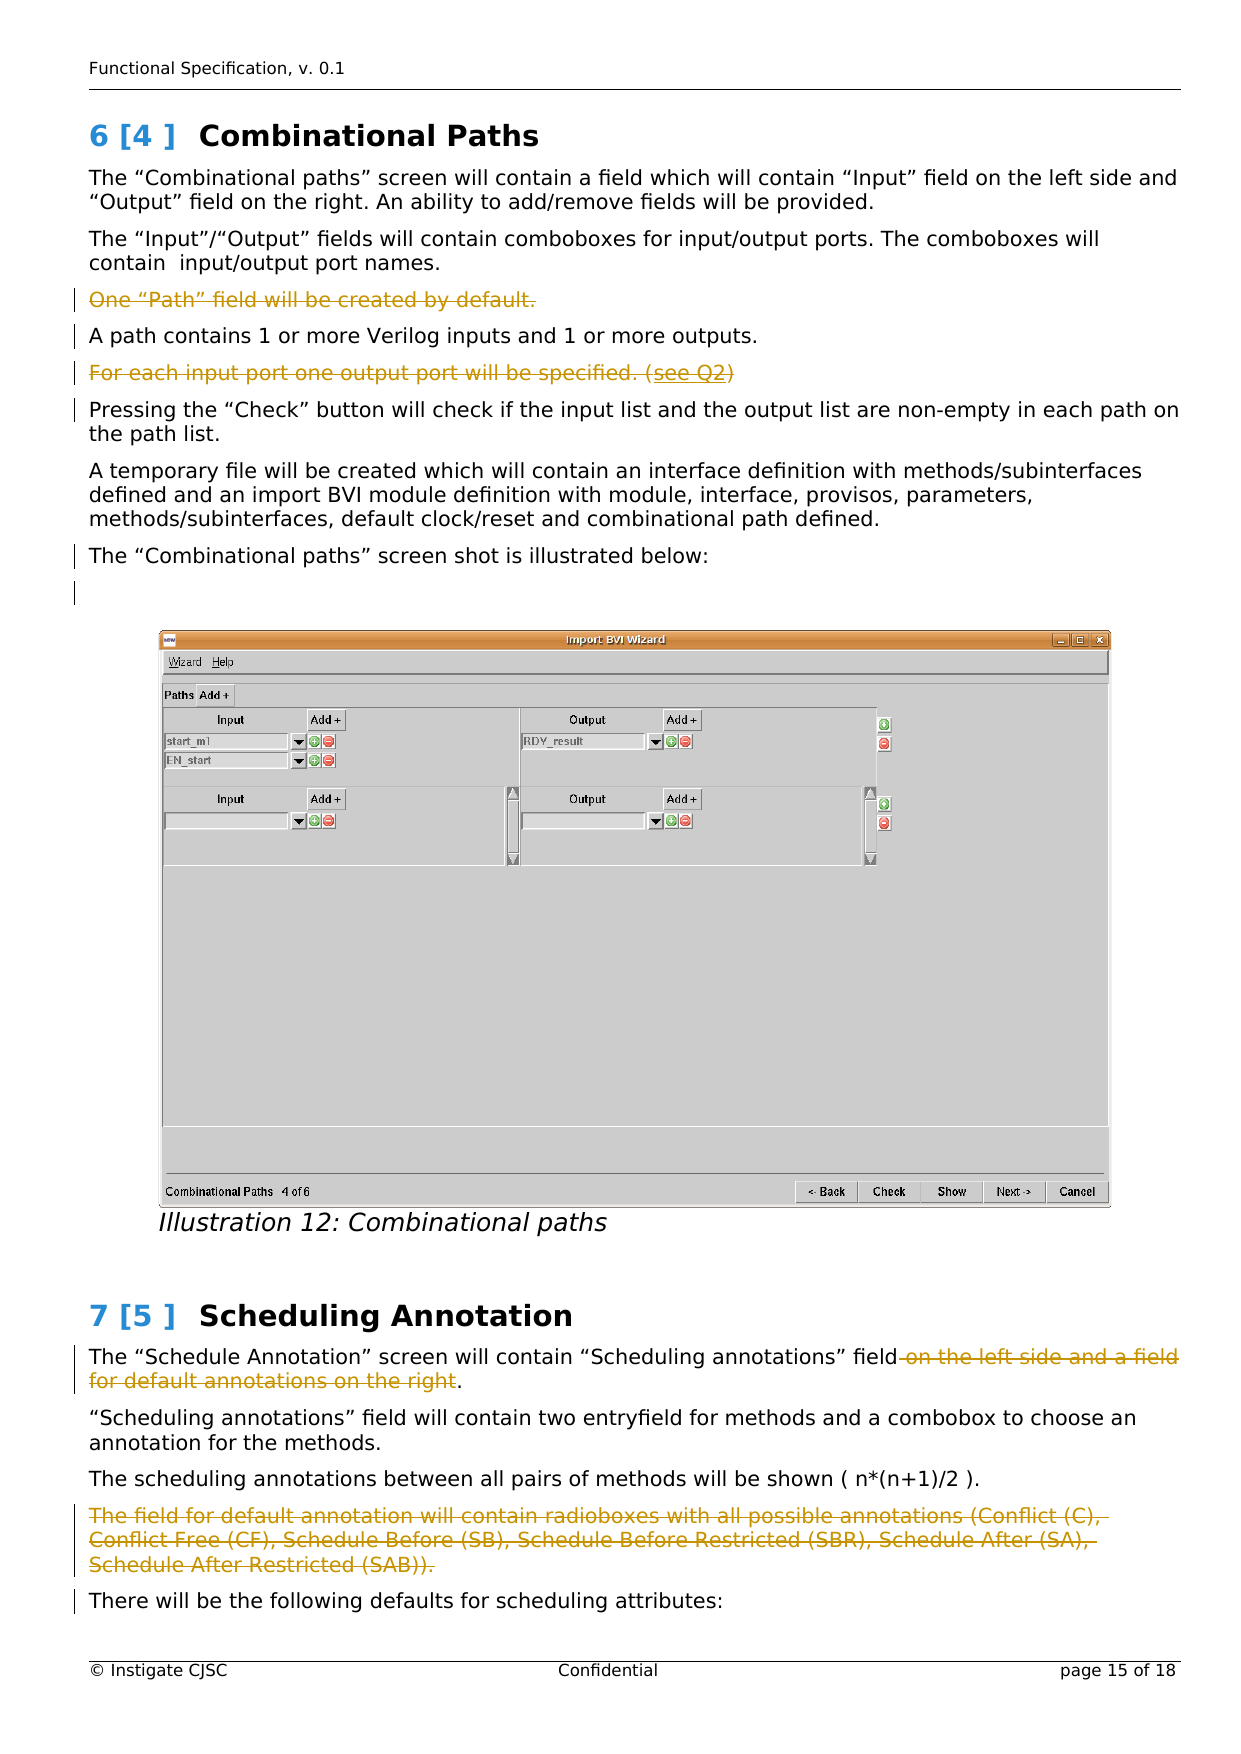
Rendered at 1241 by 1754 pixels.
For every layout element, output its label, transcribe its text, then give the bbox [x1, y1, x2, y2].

text Illustration 12: Combinational paths [159, 1208, 1111, 1237]
text There will be the following defaults for scheduling attributes: [88, 1504, 1181, 1577]
subtitle Scheduling Annotation [88, 1299, 1181, 1333]
text “Scheduling annotations” field will contain two entryfield for methods and a combobox to choose an annotation for the methods. [88, 1406, 1181, 1455]
picture [158, 630, 1112, 1208]
text The “Input”/“Output” fields will contain comboboxes for input/output ports. The comboboxes will contain input/output port names. [88, 227, 1181, 275]
text A path contains 1 or more Verilog inputs and 1 or more outputs. [88, 288, 1181, 312]
text Pressing the “Check” button will check if the input list and the output list are non-empty in each path on the path list. [88, 361, 1181, 385]
subtitle Combinational Paths [88, 119, 1181, 153]
text A temporary file will be created which will contain an interface definition with methods/subinterfaces defined and an import BVI module definition with module, interface, provisos, parameters, methods/subinterfaces, default clock/reset and combinational path defined. [88, 459, 1181, 532]
text The “Combinational paths” screen will contain a field which will contain “Input” field on the left side and “Output” field on the right. An ability to add/remove fields will be provided. [88, 166, 1181, 214]
text The scheduling annotations between all pairs of methods will be shown ( n*(n+1)/2 ). [88, 1467, 1181, 1492]
text The “Schedule Annotation” screen will contain “Scheduling annotations” field. [88, 1345, 1181, 1394]
text The “Combinational paths” screen shot is illustrated below: [88, 544, 1181, 568]
